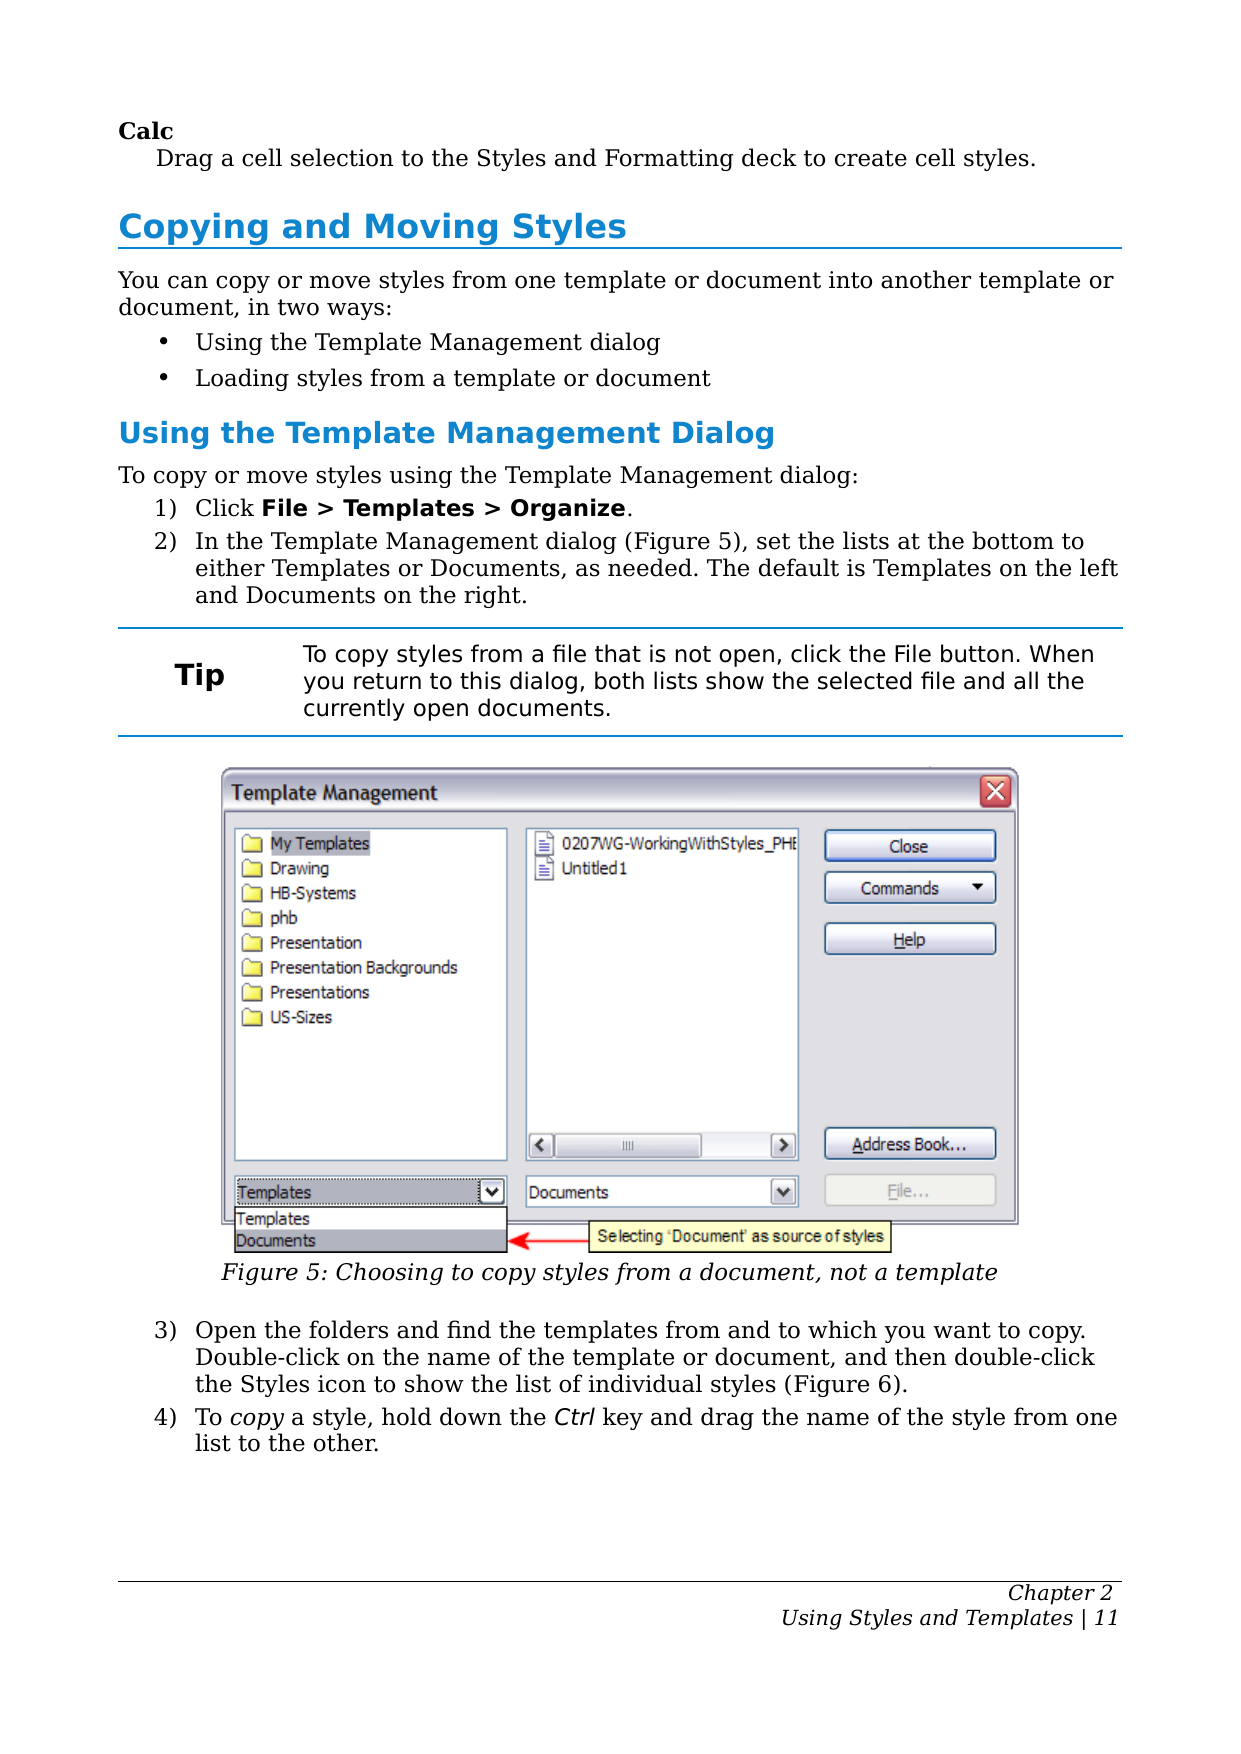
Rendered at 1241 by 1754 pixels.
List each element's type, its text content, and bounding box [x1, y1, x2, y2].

table_header Tip [118, 629, 281, 735]
list To copy a style, hold down the Ctrl key and drag the name of the style from one list to the other. [177, 1404, 1122, 1457]
list Open the folders and find the templates from and to which you want to copy. Double-click on the name of the template or document, and then double-click the Styles icon to show the list of individual styles (Figure 6). [177, 1318, 1122, 1398]
table_header To copy styles from a file that is not open, click the File button. When you return to this dialog, both lists show the selected file and all the currently open documents. [281, 629, 1122, 735]
text Calc [118, 118, 1122, 145]
text Figure 5: Choosing to copy styles from a document, not a template [221, 1259, 1019, 1285]
subtitle Copying and Moving Styles [118, 208, 1122, 247]
list To copy or move styles using the Template Management dialog: [118, 462, 1122, 489]
subtitle Using the Template Management Dialog [118, 416, 1122, 450]
text Drag a cell selection to the Styles and Formatting deck to create cell styles. [156, 145, 1122, 172]
list Using the Template Management dialog [156, 327, 1122, 357]
list Loading styles from a template or document [156, 363, 1122, 392]
list You can copy or move styles from one template or document into another template or document, in two ways: [118, 268, 1122, 321]
list Click File > Templates > Organize. [177, 496, 1122, 522]
picture [221, 766, 1019, 1253]
list In the Template Management dialog (Figure 5), set the lists at the bottom to either Templates or Documents, as needed. The default is Templates on the left and Documents on the right. [177, 528, 1122, 608]
